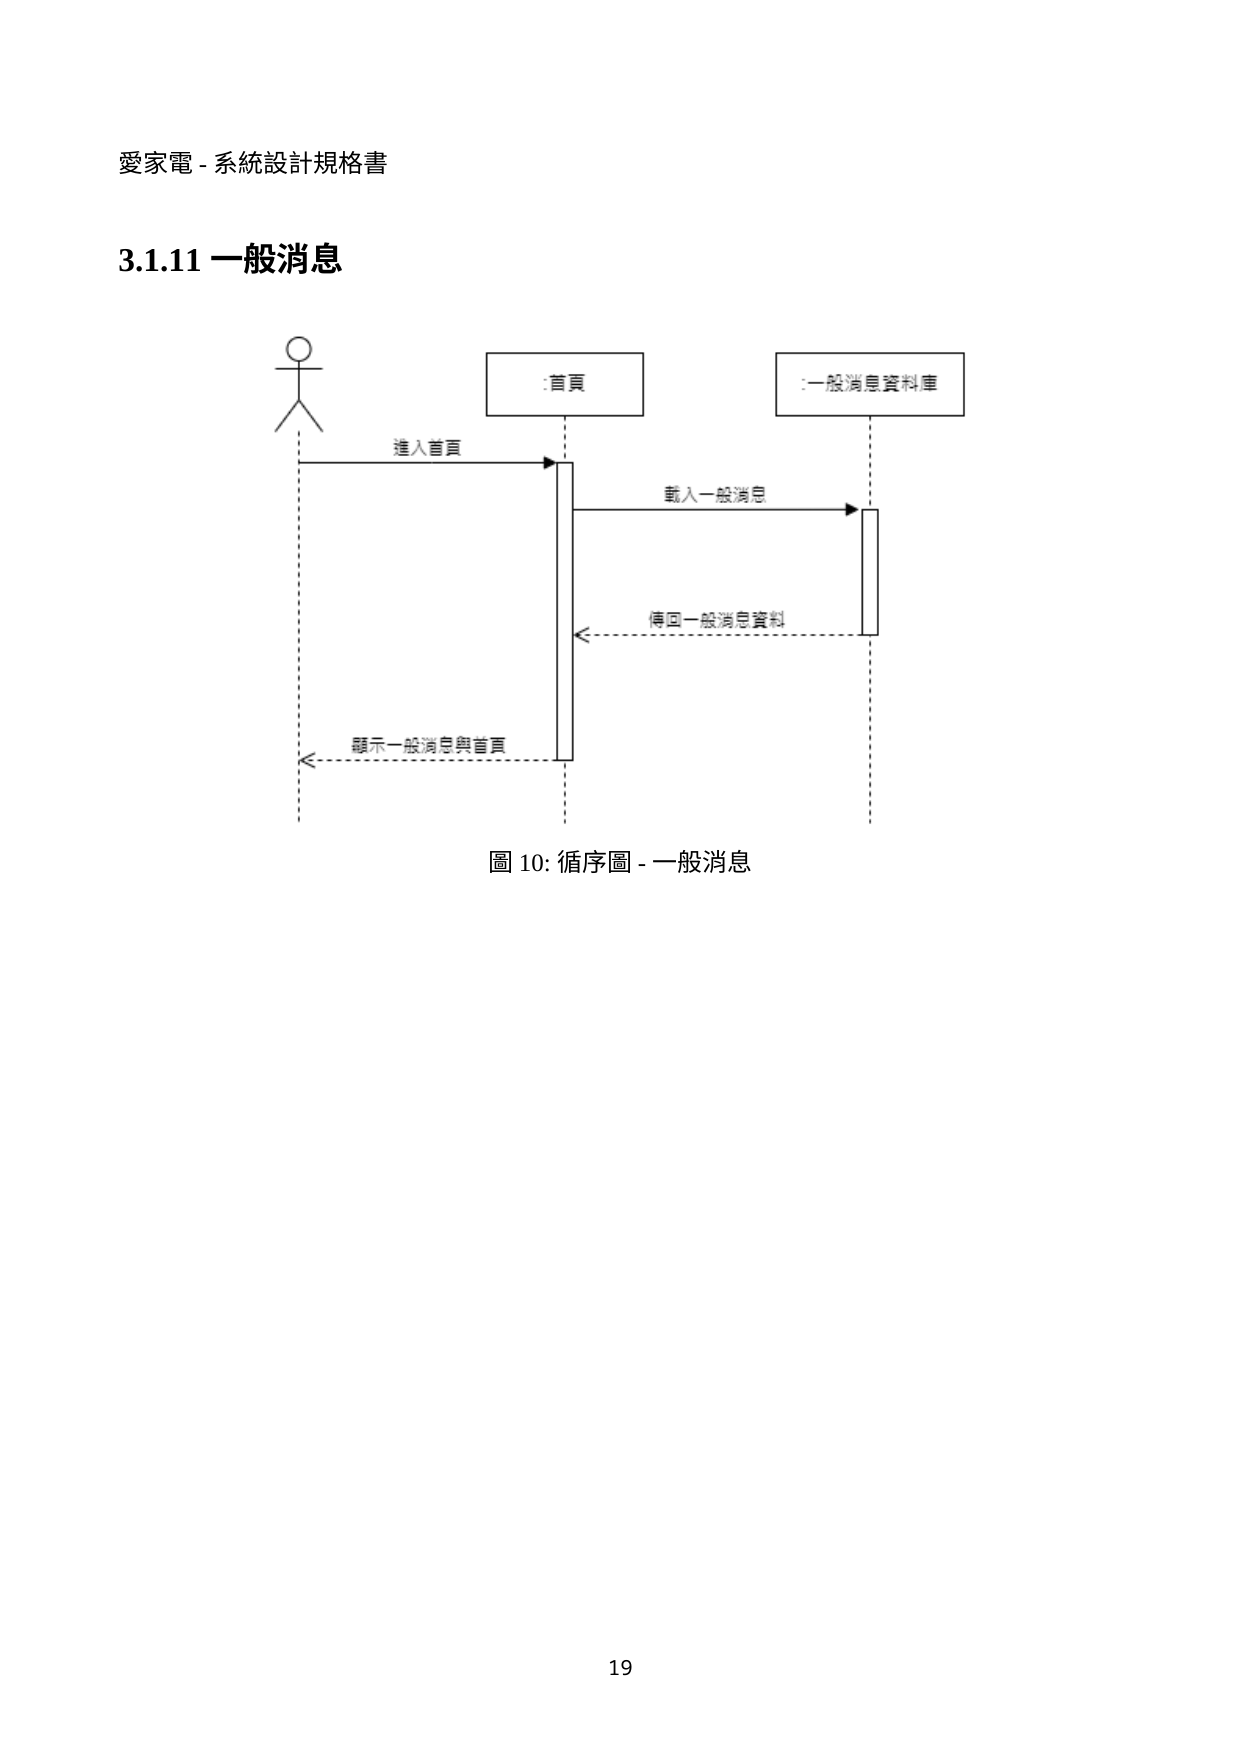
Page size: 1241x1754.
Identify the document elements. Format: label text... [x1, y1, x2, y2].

text 圖 10: 循序圖 - 一般消息 [265, 835, 976, 879]
picture [264, 326, 976, 835]
subtitle 3.1.11 一般消息 [118, 232, 1122, 281]
